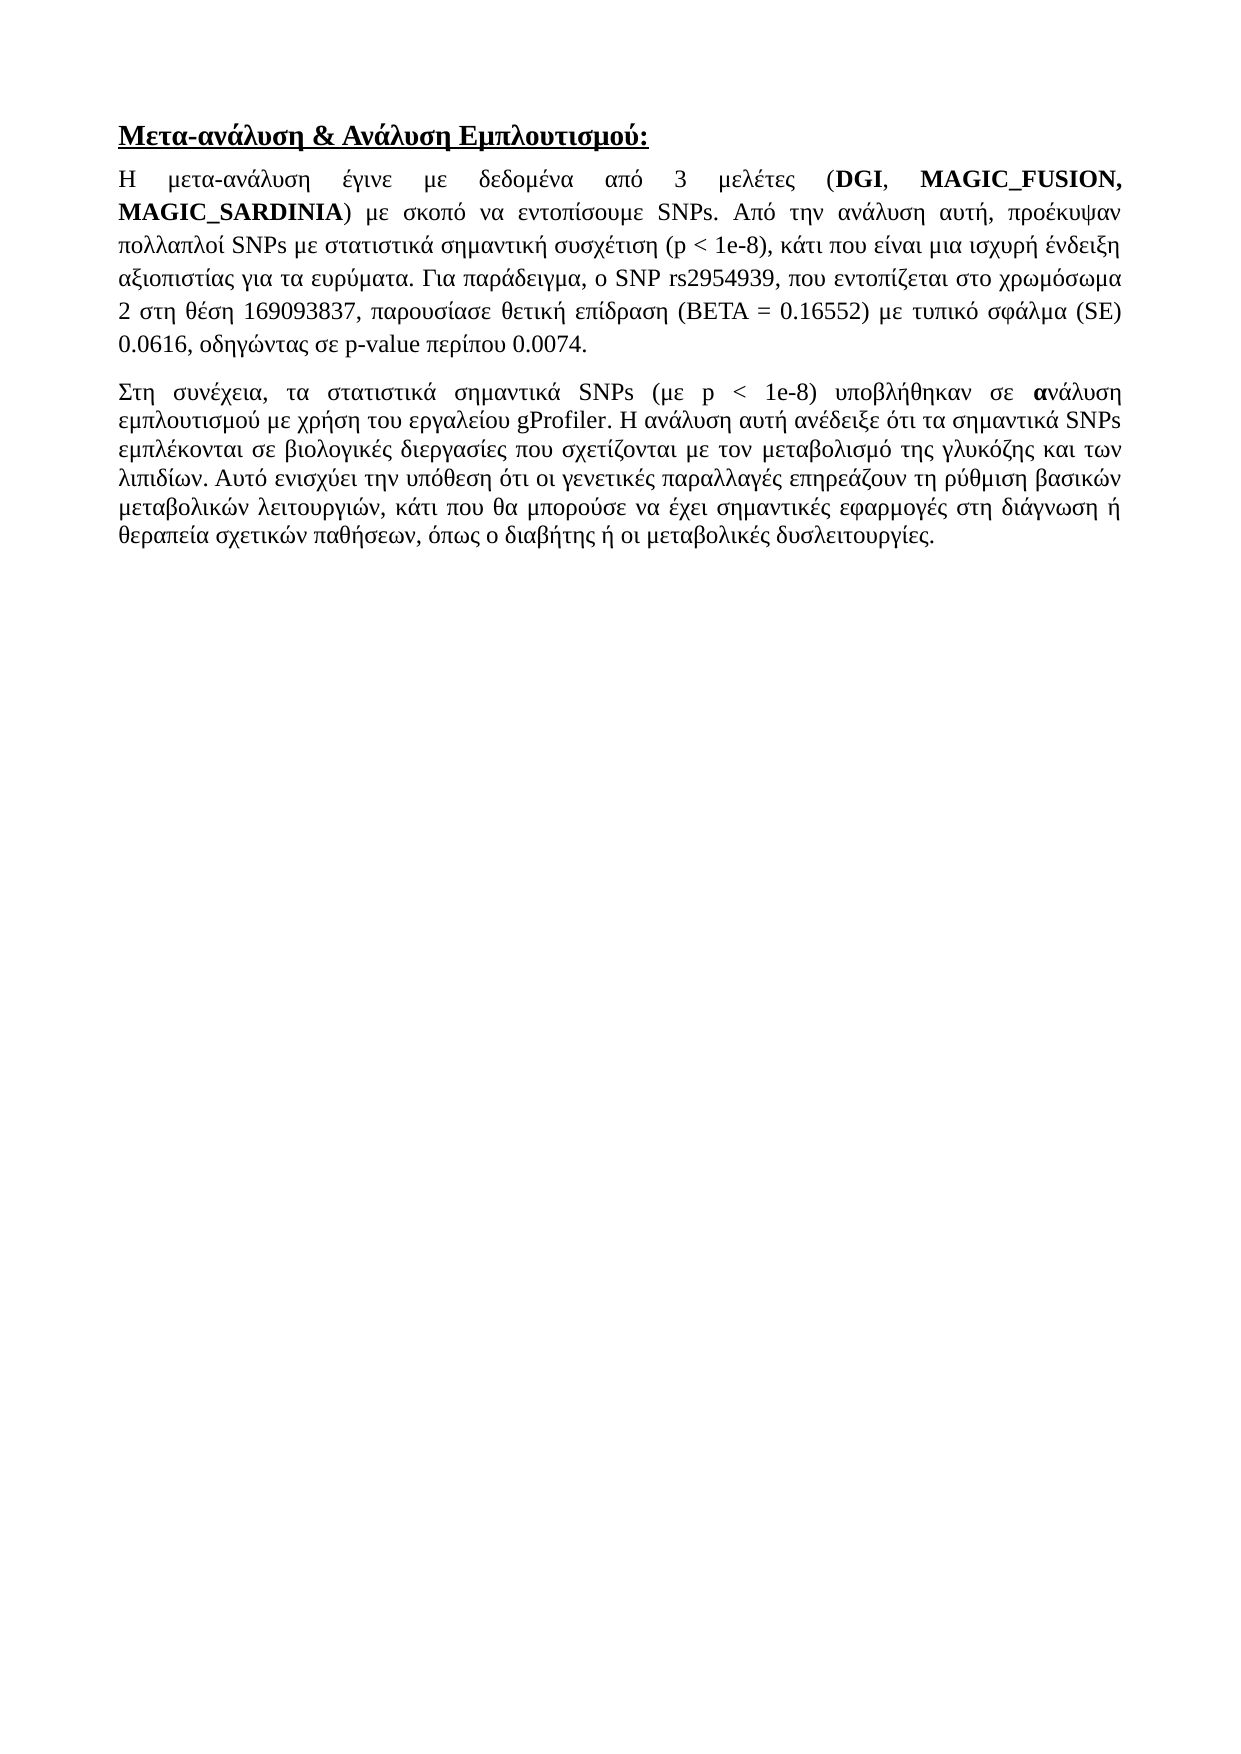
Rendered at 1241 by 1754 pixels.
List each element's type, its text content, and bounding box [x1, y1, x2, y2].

text Στη συνέχεια, τα στατιστικά σημαντικά SNPs (με p < 1e-8) υποβλήθηκαν σε ανάλυση εμπλουτισμού με χρήση του εργαλείου gProfiler. Η ανάλυση αυτή ανέδειξε ότι τα σημαντικά SNPs εμπλέκονται σε βιολογικές διεργασίες που σχετίζονται με τον μεταβολισμό της γλυκόζης και των λιπιδίων. Αυτό ενισχύει την υπόθεση ότι οι γενετικές παραλλαγές επηρεάζουν τη ρύθμιση βασικών μεταβολικών λειτουργιών, κάτι που θα μπορούσε να έχει σημαντικές εφαρμογές στη διάγνωση ή θεραπεία σχετικών παθήσεων, όπως ο διαβήτης ή οι μεταβολικές δυσλειτουργίες. [118, 377, 1122, 549]
subtitle Μετα-ανάλυση & Ανάλυση Εμπλουτισμού: [118, 118, 1122, 152]
text Η μετα-ανάλυση έγινε με δεδομένα από 3 μελέτες (DGI, MAGIC_FUSION, ΜAGIC_SARDINIA) με σκοπό να εντοπίσουμε SNPs. Από την ανάλυση αυτή, προέκυψαν πολλαπλοί SNPs με στατιστικά σημαντική συσχέτιση (p < 1e-8), κάτι που είναι μια ισχυρή ένδειξη αξιοπιστίας για τα ευρύματα. Για παράδειγμα, ο SNP rs2954939, που εντοπίζεται στο χρωμόσωμα 2 στη θέση 169093837, παρουσίασε θετική επίδραση (BETA = 0.16552) με τυπικό σφάλμα (SE) 0.0616, οδηγώντας σε p-value περίπου 0.0074. [118, 164, 1122, 358]
